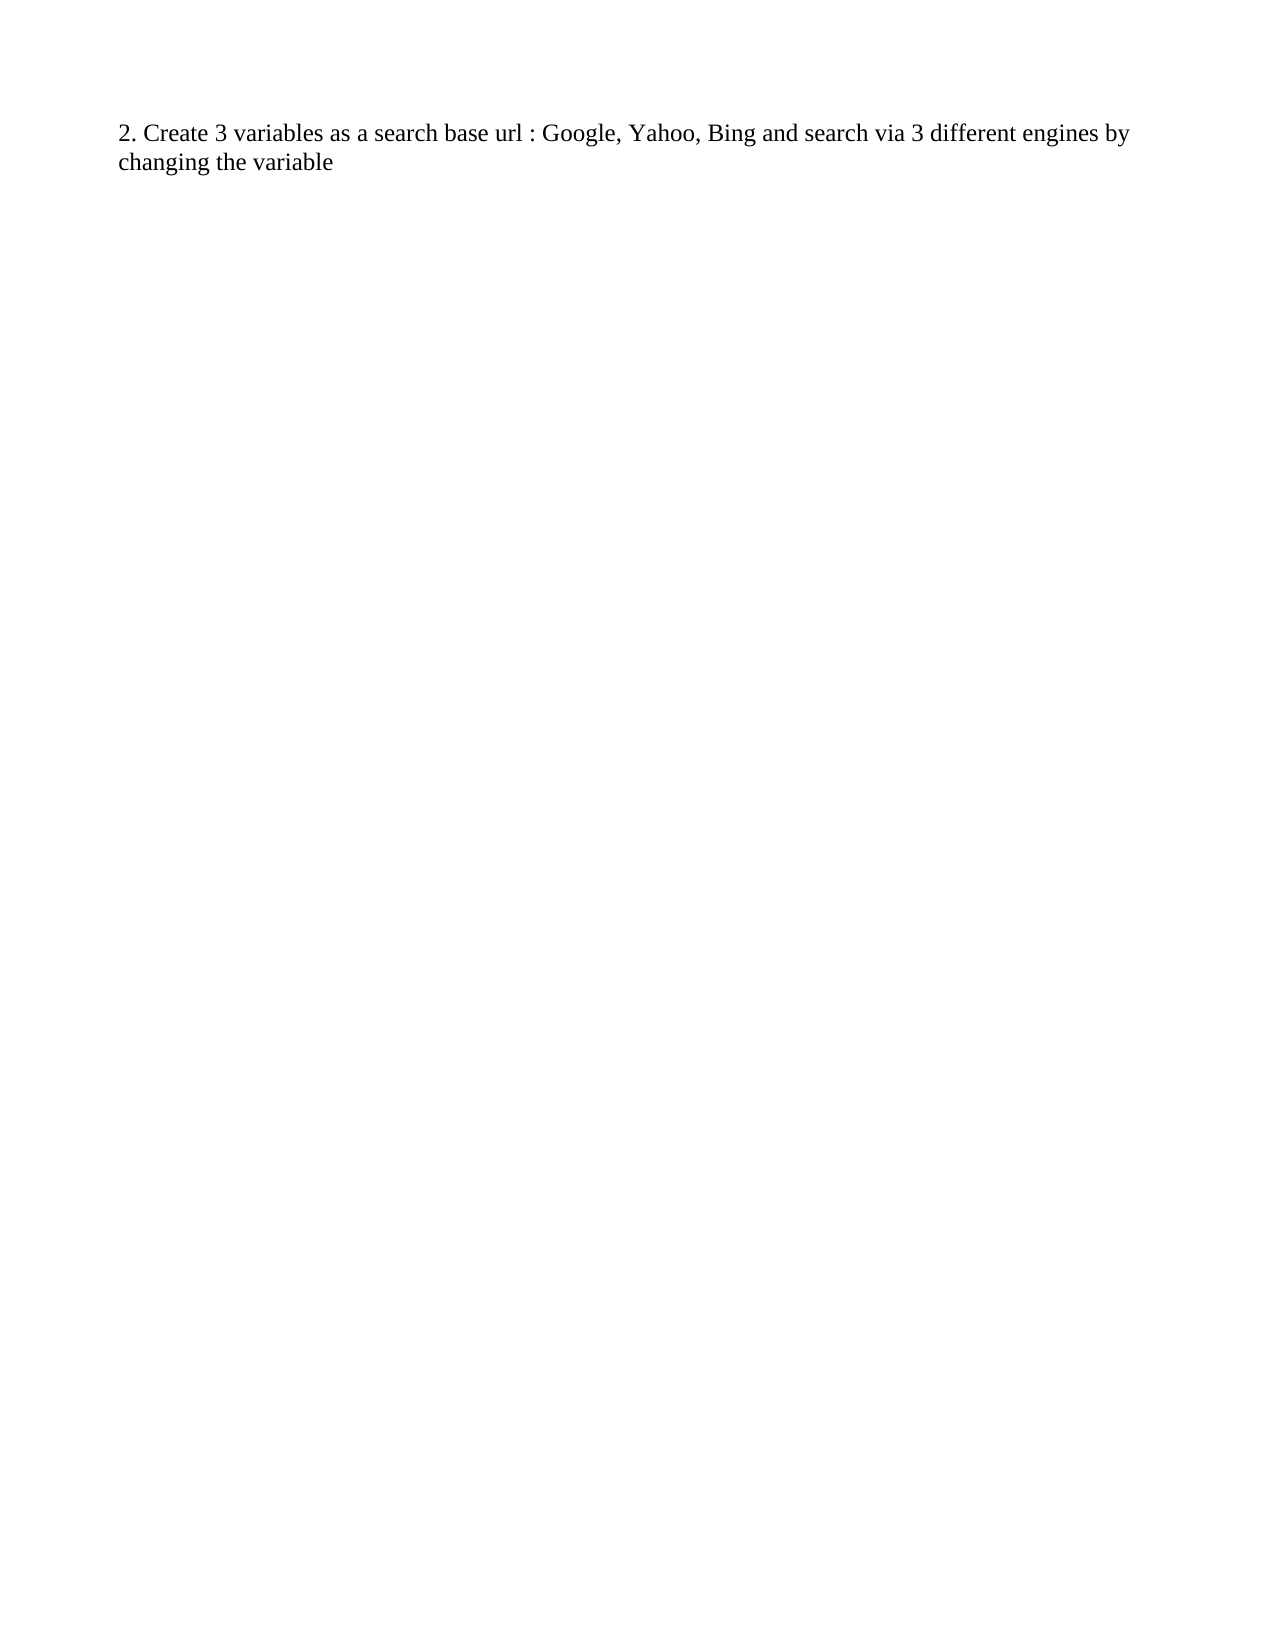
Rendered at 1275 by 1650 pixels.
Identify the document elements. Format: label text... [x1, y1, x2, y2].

text 2. Create 3 variables as a search base url : Google, Yahoo, Bing and search via 3 different engines by changing the variable [118, 118, 1157, 176]
